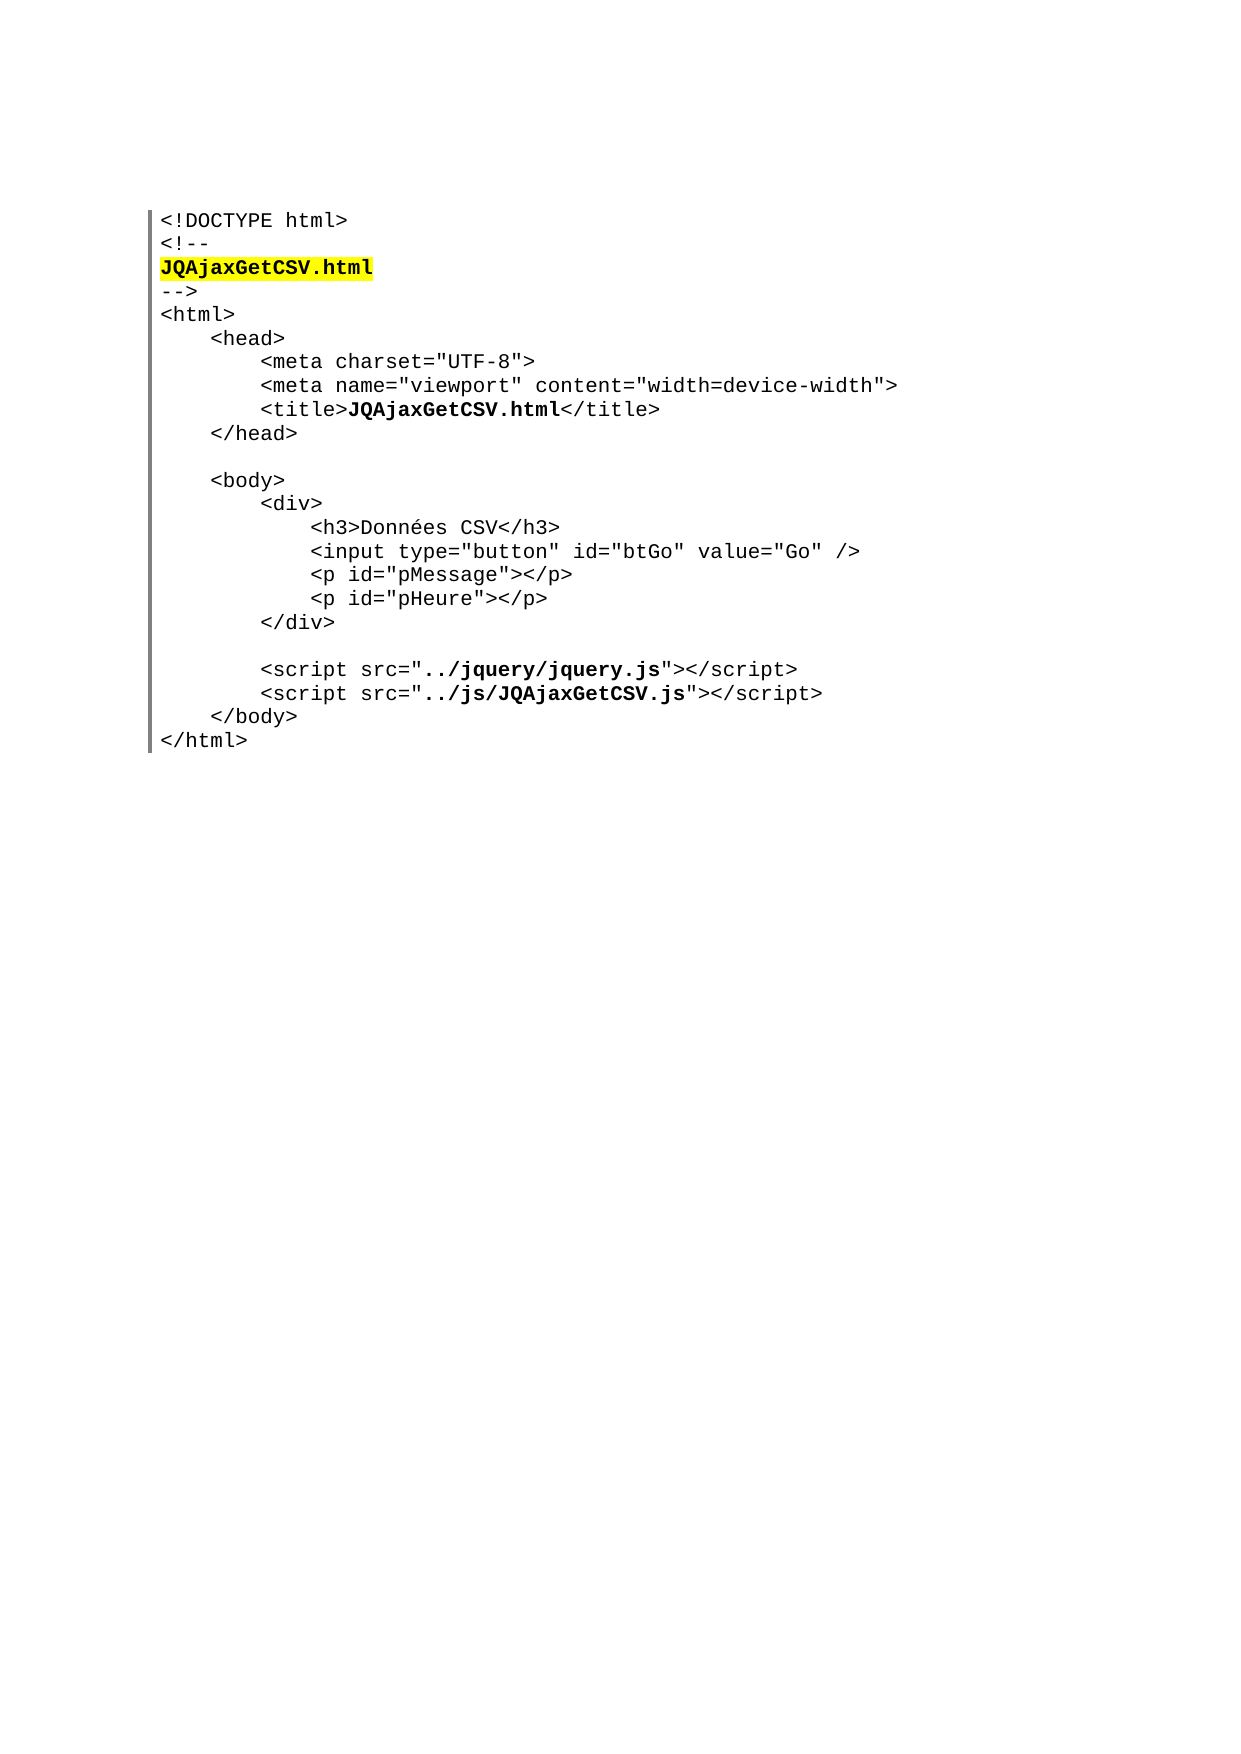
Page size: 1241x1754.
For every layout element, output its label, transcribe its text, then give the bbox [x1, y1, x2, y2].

text <script src="../js/JQAjaxGetCSV.js"></script> [152, 683, 1092, 706]
text </head> [152, 422, 1092, 446]
text <body> [152, 470, 1092, 493]
text <html> [152, 304, 1092, 328]
text <input type="button" id="btGo" value="Go" /> [152, 541, 1092, 564]
text <h3>Données CSV</h3> [152, 517, 1092, 541]
text JQAjaxGetCSV.html [152, 257, 1092, 281]
text <p id="pHeure"></p> [152, 588, 1092, 612]
text <!DOCTYPE html> [152, 210, 1092, 233]
text <title>JQAjaxGetCSV.html</title> [152, 399, 1092, 422]
text <!-- [152, 233, 1092, 257]
text </html> [152, 730, 1092, 753]
text <div> [152, 493, 1092, 517]
text </body> [152, 706, 1092, 730]
text --> [152, 281, 1092, 304]
text <script src="../jquery/jquery.js"></script> [152, 659, 1092, 683]
text <meta name="viewport" content="width=device-width"> [152, 375, 1092, 399]
text <p id="pMessage"></p> [152, 564, 1092, 588]
text <meta charset="UTF-8"> [152, 352, 1092, 375]
text </div> [152, 612, 1092, 635]
text <head> [152, 328, 1092, 352]
